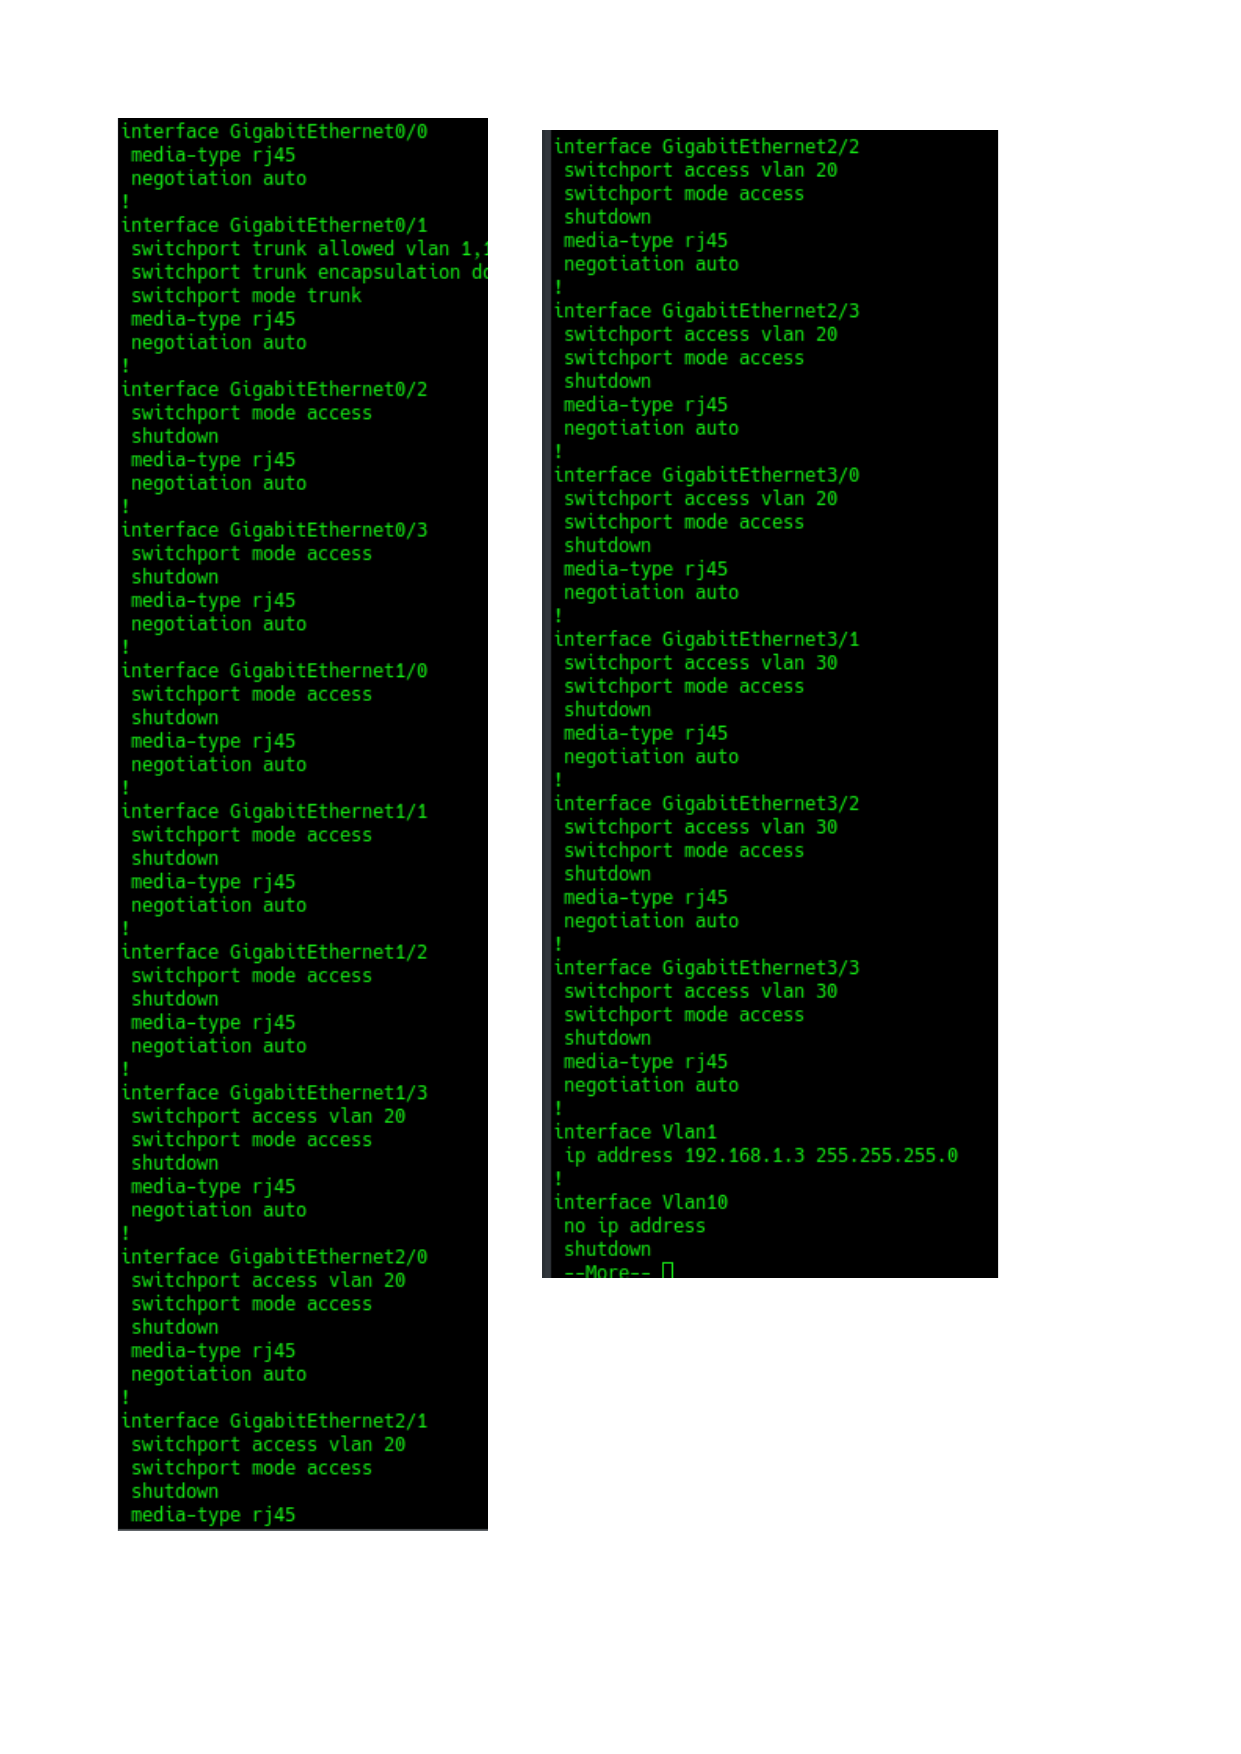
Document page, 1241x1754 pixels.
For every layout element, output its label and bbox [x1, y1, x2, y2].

picture [542, 130, 999, 1278]
picture [117, 118, 488, 1531]
